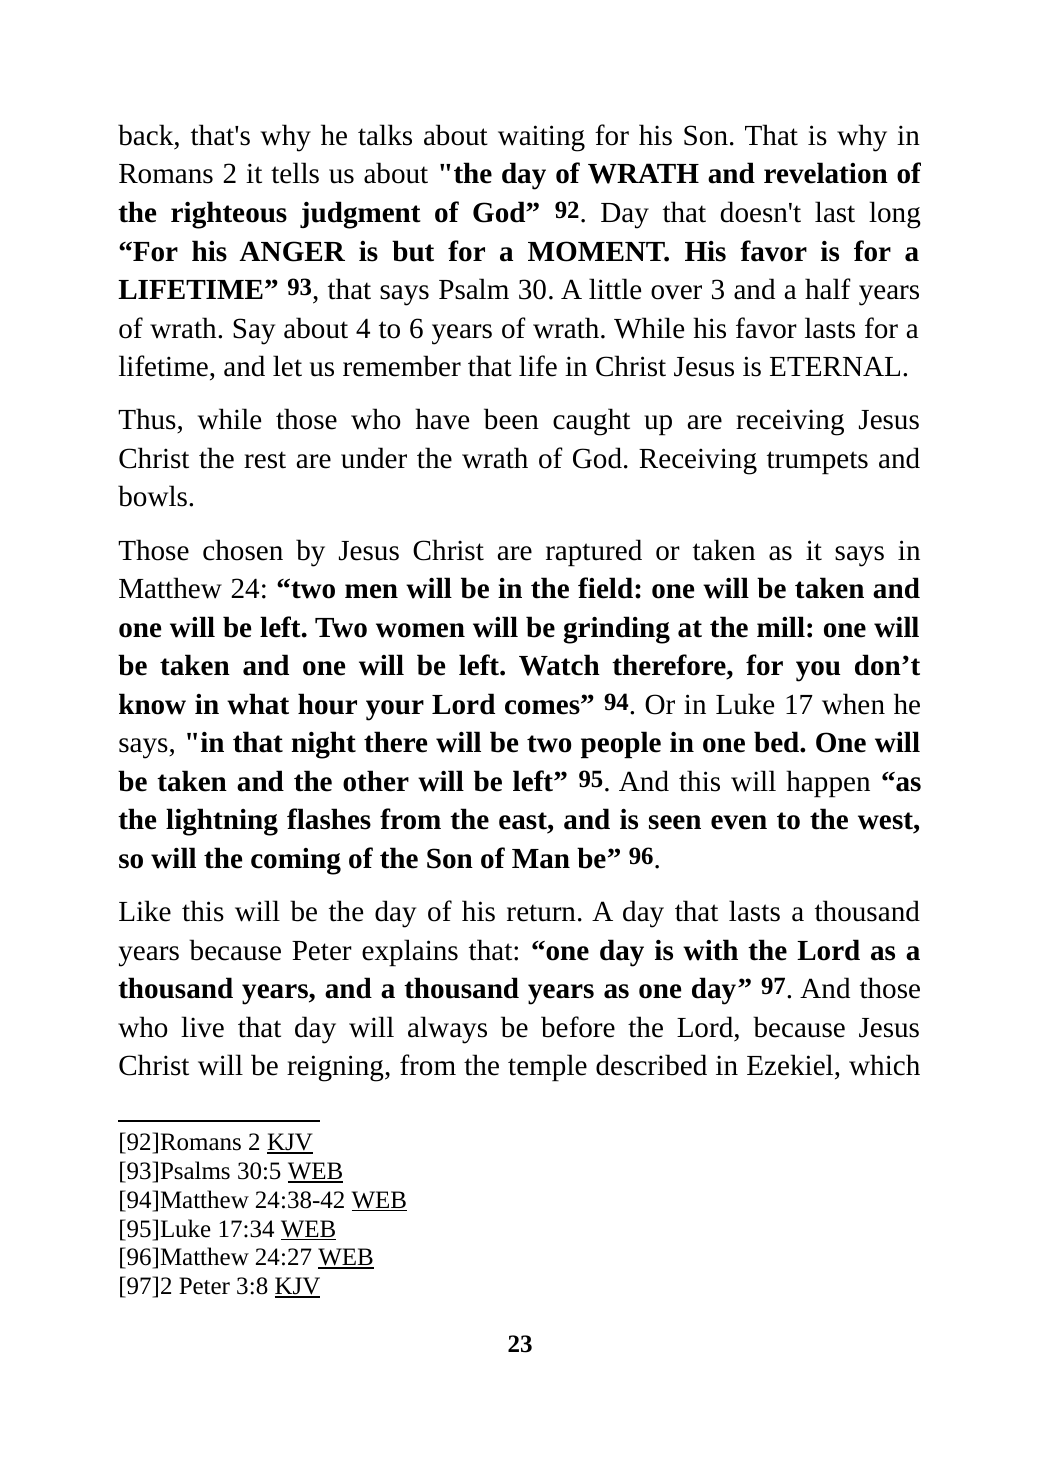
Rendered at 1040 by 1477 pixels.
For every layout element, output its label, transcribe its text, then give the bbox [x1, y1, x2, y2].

text Romans 2 KJV [118, 1127, 921, 1156]
text Like this will be the day of his return. A day that lasts a thousand years because Peter explains that: “one day is with the Lord as a thousand years, and a thousand years as one day” . And those who live that day will always be before the Lord, because Jesus Christ will be reigning, from the temple described in Ezekiel, which [118, 894, 921, 1082]
text Luke 17:34 WEB [118, 1214, 921, 1242]
text 2 Peter 3:8 KJV [118, 1271, 921, 1300]
text Matthew 24:38-42 WEB [118, 1185, 921, 1214]
text back, that's why he talks about waiting for his Son. That is why in Romans 2 it tells us about "the day of WRATH and revelation of the righteous judgment of God” . Day that doesn't last long “For his ANGER is but for a MOMENT. His favor is for a LIFETIME” , that says Psalm 30. A little over 3 and a half years of wrath. Say about 4 to 6 years of wrath. While his favor lasts for a lifetime, and let us remember that life in Christ Jesus is ETERNAL. [118, 118, 921, 383]
text Those chosen by Jesus Christ are raptured or taken as it says in Matthew 24: “two men will be in the field: one will be taken and one will be left. Two women will be grinding at the mill: one will be taken and one will be left. Watch therefore, for you don’t know in what hour your Lord comes” . Or in Luke 17 when he says, "in that night there will be two people in one bed. One will be taken and the other will be left” . And this will happen “as the lightning flashes from the east, and is seen even to the west, so will the coming of the Son of Man be” . [118, 533, 921, 874]
text Thus, while those who have been caught up are receiving Jesus Christ the rest are under the wrath of God. Receiving trumpets and bowls. [118, 402, 921, 513]
text Psalms 30:5 WEB [118, 1156, 921, 1185]
text Matthew 24:27 WEB [118, 1242, 921, 1271]
